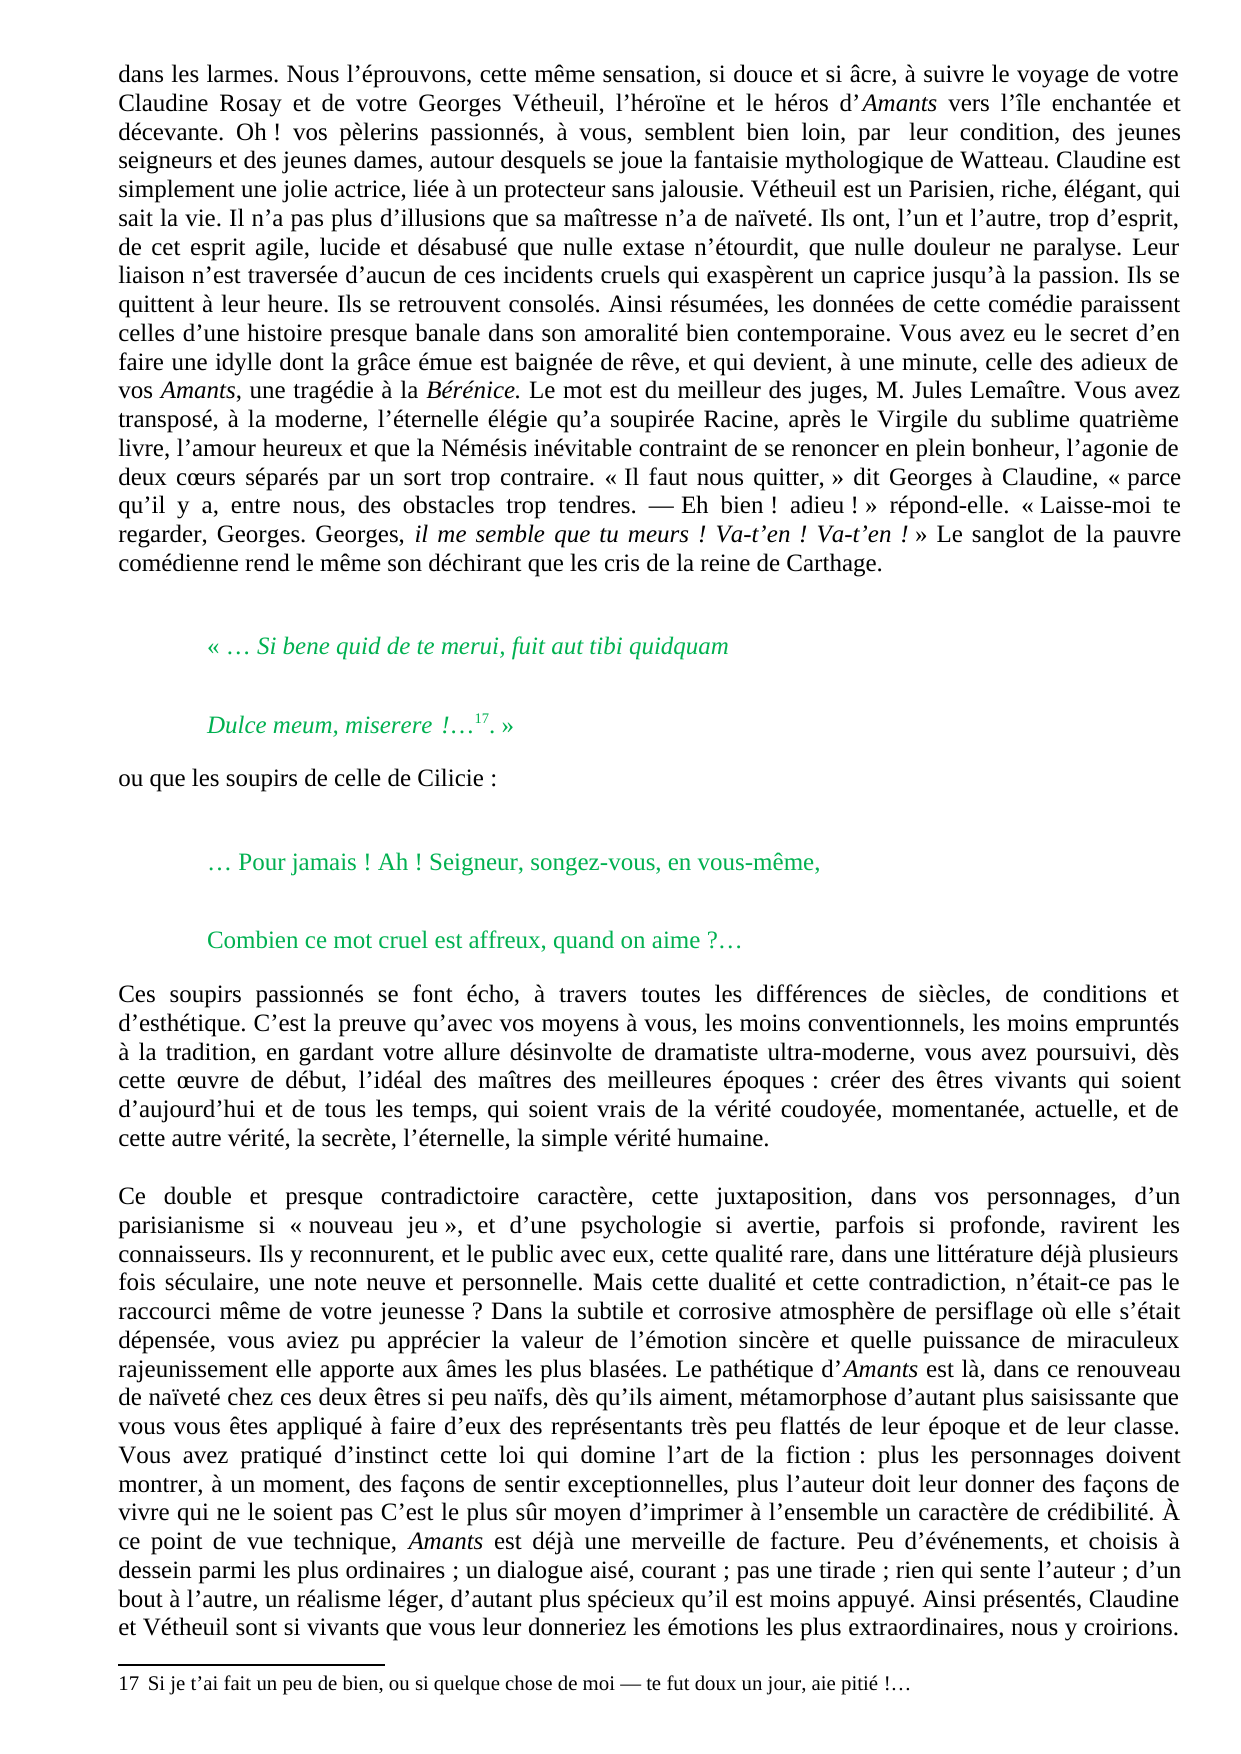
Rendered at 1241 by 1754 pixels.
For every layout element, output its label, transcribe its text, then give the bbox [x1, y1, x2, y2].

text Combien ce mot cruel est affreux, quand on aime ?… [207, 926, 1181, 954]
text Si je t’ai fait un peu de bien, ou si quelque chose de moi — te fut doux un jour, aie pitié !… [118, 1671, 1181, 1695]
text Ce double et presque contradictoire caractère, cette juxtaposition, dans vos personnages, d’un parisianisme si « nouveau jeu », et d’une psychologie si avertie, parfois si profonde, ravirent les connaisseurs. Ils y reconnurent, et le public avec eux, cette qualité rare, dans une littérature déjà plusieurs fois séculaire, une note neuve et personnelle. Mais cette dualité et cette contradiction, n’était-ce pas le raccourci même de votre jeunesse ? Dans la subtile et corrosive atmosphère de persiflage où elle s’était dépensée, vous aviez pu apprécier la valeur de l’émotion sincère et quelle puissance de miraculeux rajeunissement elle apporte aux âmes les plus blasées. Le pathétique d’Amants est là, dans ce renouveau de naïveté chez ces deux êtres si peu naïfs, dès qu’ils aiment, métamorphose d’autant plus saisissante que vous vous êtes appliqué à faire d’eux des représentants très peu flattés de leur époque et de leur classe. Vous avez pratiqué d’instinct cette loi qui domine l’art de la fiction : plus les personnages doivent montrer, à un moment, des façons de sentir exceptionnelles, plus l’auteur doit leur donner des façons de vivre qui ne le soient pas C’est le plus sûr moyen d’imprimer à l’ensemble un caractère de crédibilité. À ce point de vue technique, Amants est déjà une merveille de facture. Peu d’événements, et choisis à dessein parmi les plus ordinaires ; un dialogue aisé, courant ; pas une tirade ; rien qui sente l’auteur ; d’un bout à l’autre, un réalisme léger, d’autant plus spécieux qu’il est moins appuyé. Ainsi présentés, Claudine et Vétheuil sont si vivants que vous leur donneriez les émotions les plus extraordinaires, nous y croirions. [118, 1181, 1181, 1641]
text … Pour jamais ! Ah ! Seigneur, songez-vous, en vous-même, [207, 847, 1181, 876]
text dans les larmes. Nous l’éprouvons, cette même sensation, si douce et si âcre, à suivre le voyage de votre Claudine Rosay et de votre Georges Vétheuil, l’héroïne et le héros d’Amants vers l’île enchantée et décevante. Oh ! vos pèlerins passionnés, à vous, semblent bien loin, par leur condition, des jeunes seigneurs et des jeunes dames, autour desquels se joue la fantaisie mythologique de Watteau. Claudine est simplement une jolie actrice, liée à un protecteur sans jalousie. Vétheuil est un Parisien, riche, élégant, qui sait la vie. Il n’a pas plus d’illusions que sa maîtresse n’a de naïveté. Ils ont, l’un et l’autre, trop d’esprit, de cet esprit agile, lucide et désabusé que nulle extase n’étourdit, que nulle douleur ne paralyse. Leur liaison n’est traversée d’aucun de ces incidents cruels qui exaspèrent un caprice jusqu’à la passion. Ils se quittent à leur heure. Ils se retrouvent consolés. Ainsi résumées, les données de cette comédie paraissent celles d’une histoire presque banale dans son amoralité bien contemporaine. Vous avez eu le secret d’en faire une idylle dont la grâce émue est baignée de rêve, et qui devient, à une minute, celle des adieux de vos Amants, une tragédie à la Bérénice. Le mot est du meilleur des juges, M. Jules Lemaître. Vous avez transposé, à la moderne, l’éternelle élégie qu’a soupirée Racine, après le Virgile du sublime quatrième livre, l’amour heureux et que la Némésis inévitable contraint de se renoncer en plein bonheur, l’agonie de deux cœurs séparés par un sort trop contraire. « Il faut nous quitter, » dit Georges à Claudine, « parce qu’il y a, entre nous, des obstacles trop tendres. — Eh bien ! adieu ! » répond-elle. « Laisse-moi te regarder, Georges. Georges, il me semble que tu meurs ! Va-t’en ! Va-t’en ! » Le sanglot de la pauvre comédienne rend le même son déchirant que les cris de la reine de Carthage. [118, 59, 1181, 577]
text Dulce meum, miserere !…. » [207, 710, 1181, 738]
text « … Si bene quid de te merui, fuit aut tibi quidquam [207, 631, 1181, 660]
text Ces soupirs passionnés se font écho, à travers toutes les différences de siècles, de conditions et d’esthétique. C’est la preuve qu’avec vos moyens à vous, les moins conventionnels, les moins empruntés à la tradition, en gardant votre allure désinvolte de dramatiste ultra-moderne, vous avez poursuivi, dès cette œuvre de début, l’idéal des maîtres des meilleures époques : créer des êtres vivants qui soient d’aujourd’hui et de tous les temps, qui soient vrais de la vérité coudoyée, momentanée, actuelle, et de cette autre vérité, la secrète, l’éternelle, la simple vérité humaine. [118, 979, 1181, 1152]
text ou que les soupirs de celle de Cilicie : [118, 763, 1181, 792]
